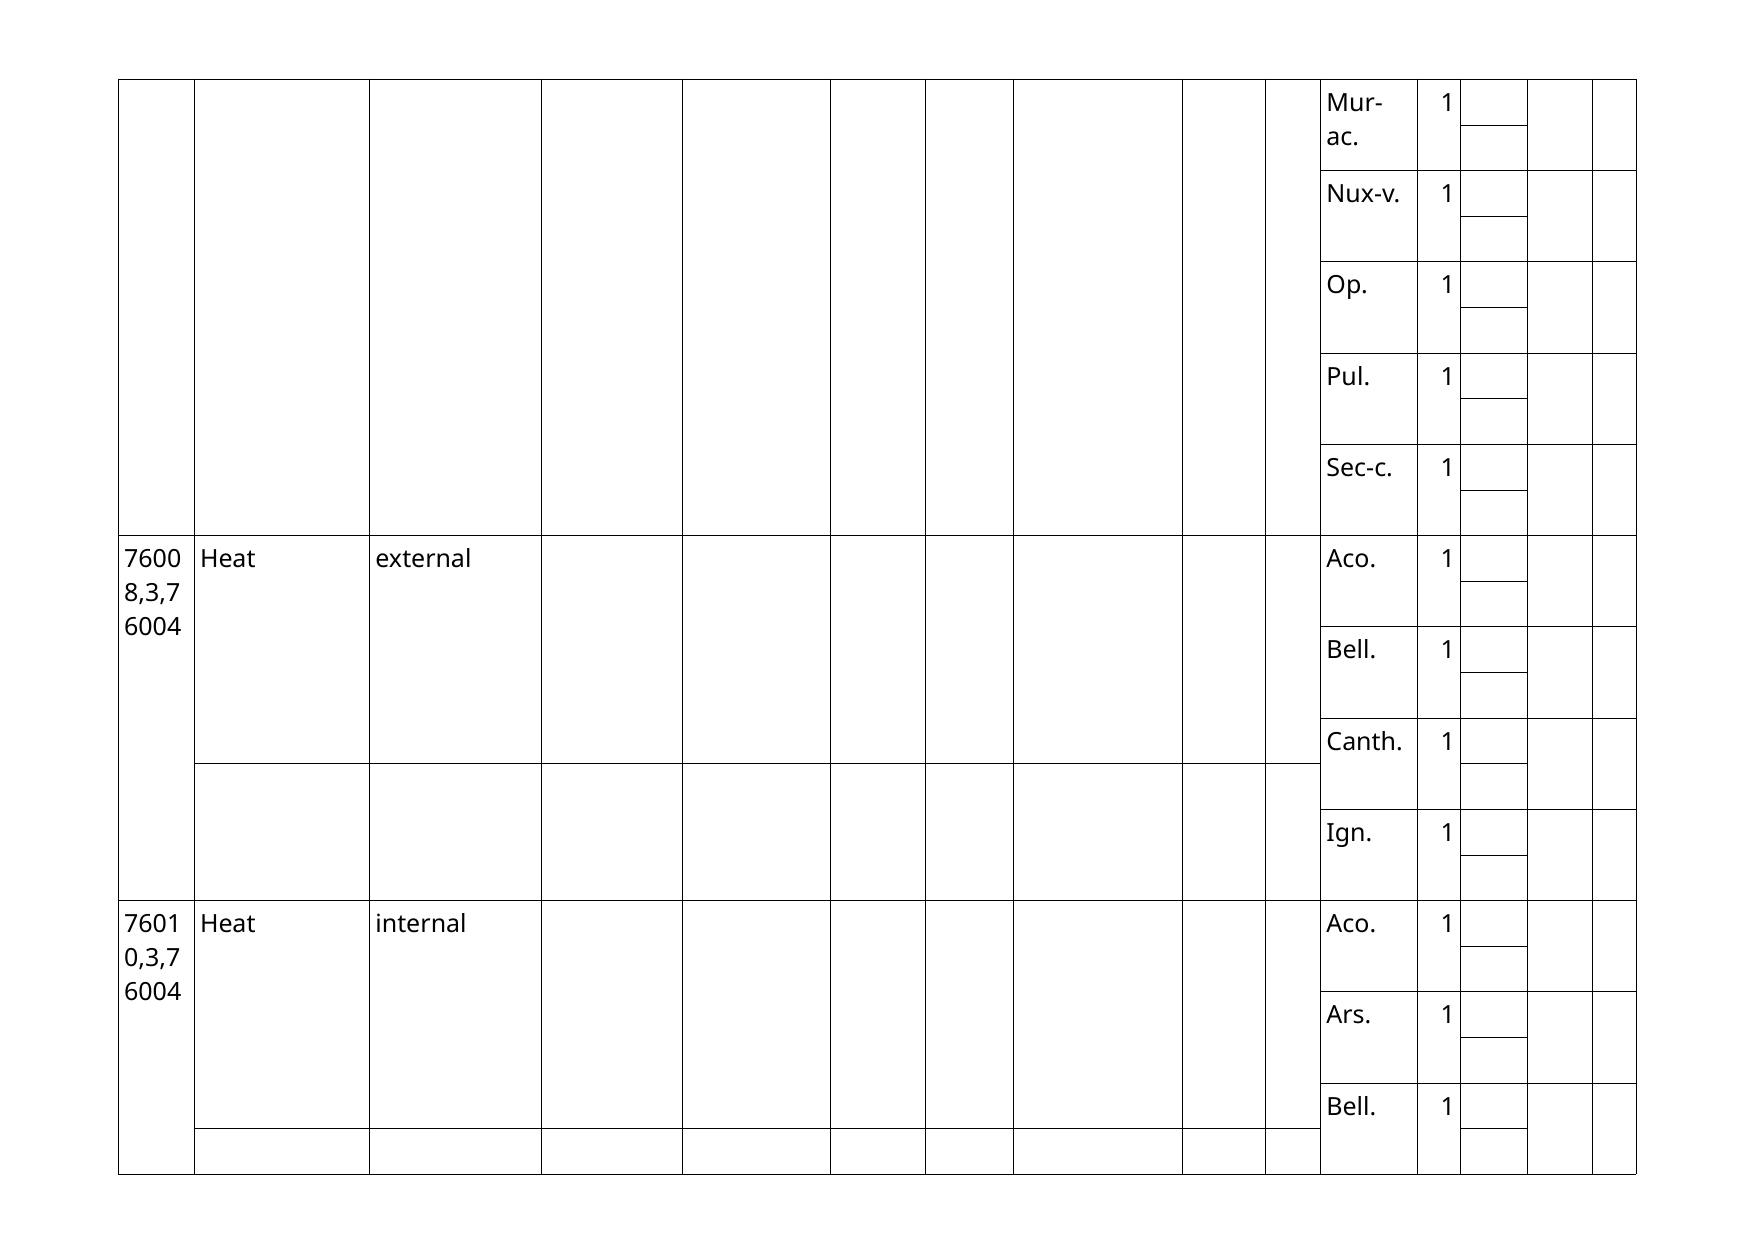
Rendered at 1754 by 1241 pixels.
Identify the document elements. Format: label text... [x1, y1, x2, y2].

table_cell [195, 764, 369, 900]
table_cell [1461, 810, 1527, 854]
table_cell [1461, 992, 1527, 1037]
table_cell 1 [1418, 901, 1460, 991]
table_cell [1014, 764, 1182, 900]
table_cell Sec-c. [1321, 445, 1417, 535]
table_cell Nux-v. [1321, 171, 1417, 261]
table_cell [1014, 80, 1182, 535]
table_cell [926, 1129, 1013, 1174]
table_cell [1528, 719, 1592, 809]
table_cell [1528, 171, 1592, 261]
table_cell [1183, 80, 1265, 535]
table_cell [1266, 764, 1320, 900]
table_cell 1 [1418, 810, 1460, 900]
table_cell [1593, 901, 1636, 991]
table_cell [831, 536, 925, 763]
table_cell 1 [1418, 719, 1460, 809]
table_cell [926, 764, 1013, 900]
table_cell [1266, 536, 1320, 763]
table_cell [1461, 1038, 1527, 1083]
table_cell Aco. [1321, 901, 1417, 991]
table_cell [1593, 262, 1636, 353]
table_cell [1593, 719, 1636, 809]
table_cell [1014, 536, 1182, 763]
table_cell [1528, 445, 1592, 535]
table_cell [1461, 217, 1527, 261]
table_cell 1 [1418, 1084, 1460, 1174]
table_cell 1 [1418, 171, 1460, 261]
table_cell 1 [1418, 445, 1460, 535]
table_cell Heat [195, 901, 369, 1128]
table_cell [1593, 171, 1636, 261]
table_cell 1 [1418, 992, 1460, 1083]
table_cell [542, 1129, 682, 1174]
table_cell 1 [1418, 80, 1460, 170]
table_cell [1461, 262, 1527, 307]
table_cell [1183, 764, 1265, 900]
table_cell [1461, 399, 1527, 444]
table_cell [1266, 80, 1320, 535]
table_cell Mur-ac. [1321, 80, 1417, 170]
table_cell [683, 764, 830, 900]
table_cell [1461, 673, 1527, 718]
table_cell [1593, 1084, 1636, 1174]
table_cell Canth. [1321, 719, 1417, 809]
table_cell [370, 80, 541, 535]
table_cell [1461, 947, 1527, 991]
table_cell [119, 80, 194, 535]
table_cell [1528, 262, 1592, 353]
table_cell [195, 1129, 369, 1174]
table_cell Op. [1321, 262, 1417, 353]
table_cell [1266, 901, 1320, 1128]
table_cell [1461, 536, 1527, 581]
table_cell [1461, 354, 1527, 398]
table_cell Bell. [1321, 1084, 1417, 1174]
table_cell [1183, 536, 1265, 763]
table_cell [1593, 627, 1636, 718]
table_cell [683, 80, 830, 535]
table_cell Ign. [1321, 810, 1417, 900]
table_cell [1593, 80, 1636, 170]
table_cell [1528, 80, 1592, 170]
table_cell 1 [1418, 536, 1460, 626]
table_cell [542, 764, 682, 900]
table_cell [1183, 1129, 1265, 1174]
table_cell [1528, 810, 1592, 900]
table_cell [831, 901, 925, 1128]
table_cell [370, 1129, 541, 1174]
table_cell [1528, 536, 1592, 626]
table_cell [1461, 171, 1527, 216]
table_cell [1461, 1129, 1527, 1174]
table_cell [831, 764, 925, 900]
table_cell [1461, 719, 1527, 763]
table_cell [683, 901, 830, 1128]
table_cell [1461, 126, 1527, 170]
table_cell Pul. [1321, 354, 1417, 444]
table_cell 76008,3,76004 [119, 536, 194, 900]
table_cell [1528, 901, 1592, 991]
table_cell [542, 901, 682, 1128]
table_cell [1014, 901, 1182, 1128]
table_cell external [370, 536, 541, 763]
table_cell [542, 536, 682, 763]
table_cell [1593, 354, 1636, 444]
table_cell [1461, 1084, 1527, 1128]
table_cell 1 [1418, 262, 1460, 353]
table_cell [370, 764, 541, 900]
table_cell [1593, 445, 1636, 535]
table_cell [1461, 901, 1527, 946]
table_cell [1593, 810, 1636, 900]
table_cell [926, 80, 1013, 535]
table_cell [1593, 536, 1636, 626]
table_cell [1183, 901, 1265, 1128]
table_cell [1528, 992, 1592, 1083]
table_cell [195, 80, 369, 535]
table_cell [1461, 582, 1527, 626]
table_cell 1 [1418, 354, 1460, 444]
table_cell Bell. [1321, 627, 1417, 718]
table_cell [542, 80, 682, 535]
table_cell 76010,3,76004 [119, 901, 194, 1174]
table_cell [1461, 308, 1527, 353]
table_cell internal [370, 901, 541, 1128]
table_cell Aco. [1321, 536, 1417, 626]
table_cell Ars. [1321, 992, 1417, 1083]
table_cell [1528, 354, 1592, 444]
table_cell [683, 1129, 830, 1174]
table_cell [1461, 627, 1527, 672]
table_cell [1461, 491, 1527, 535]
table_cell [1014, 1129, 1182, 1174]
table_cell [1461, 856, 1527, 900]
table_cell [1528, 627, 1592, 718]
table_cell [1528, 1084, 1592, 1174]
table_cell 1 [1418, 627, 1460, 718]
table_cell [1461, 445, 1527, 489]
table_cell [1593, 992, 1636, 1083]
table_cell [1461, 764, 1527, 809]
table_cell [831, 1129, 925, 1174]
table_cell [1266, 1129, 1320, 1174]
table_cell [831, 80, 925, 535]
table_cell Heat [195, 536, 369, 763]
table_cell [926, 536, 1013, 763]
table_cell [926, 901, 1013, 1128]
table_cell [1461, 80, 1527, 124]
table_cell [683, 536, 830, 763]
